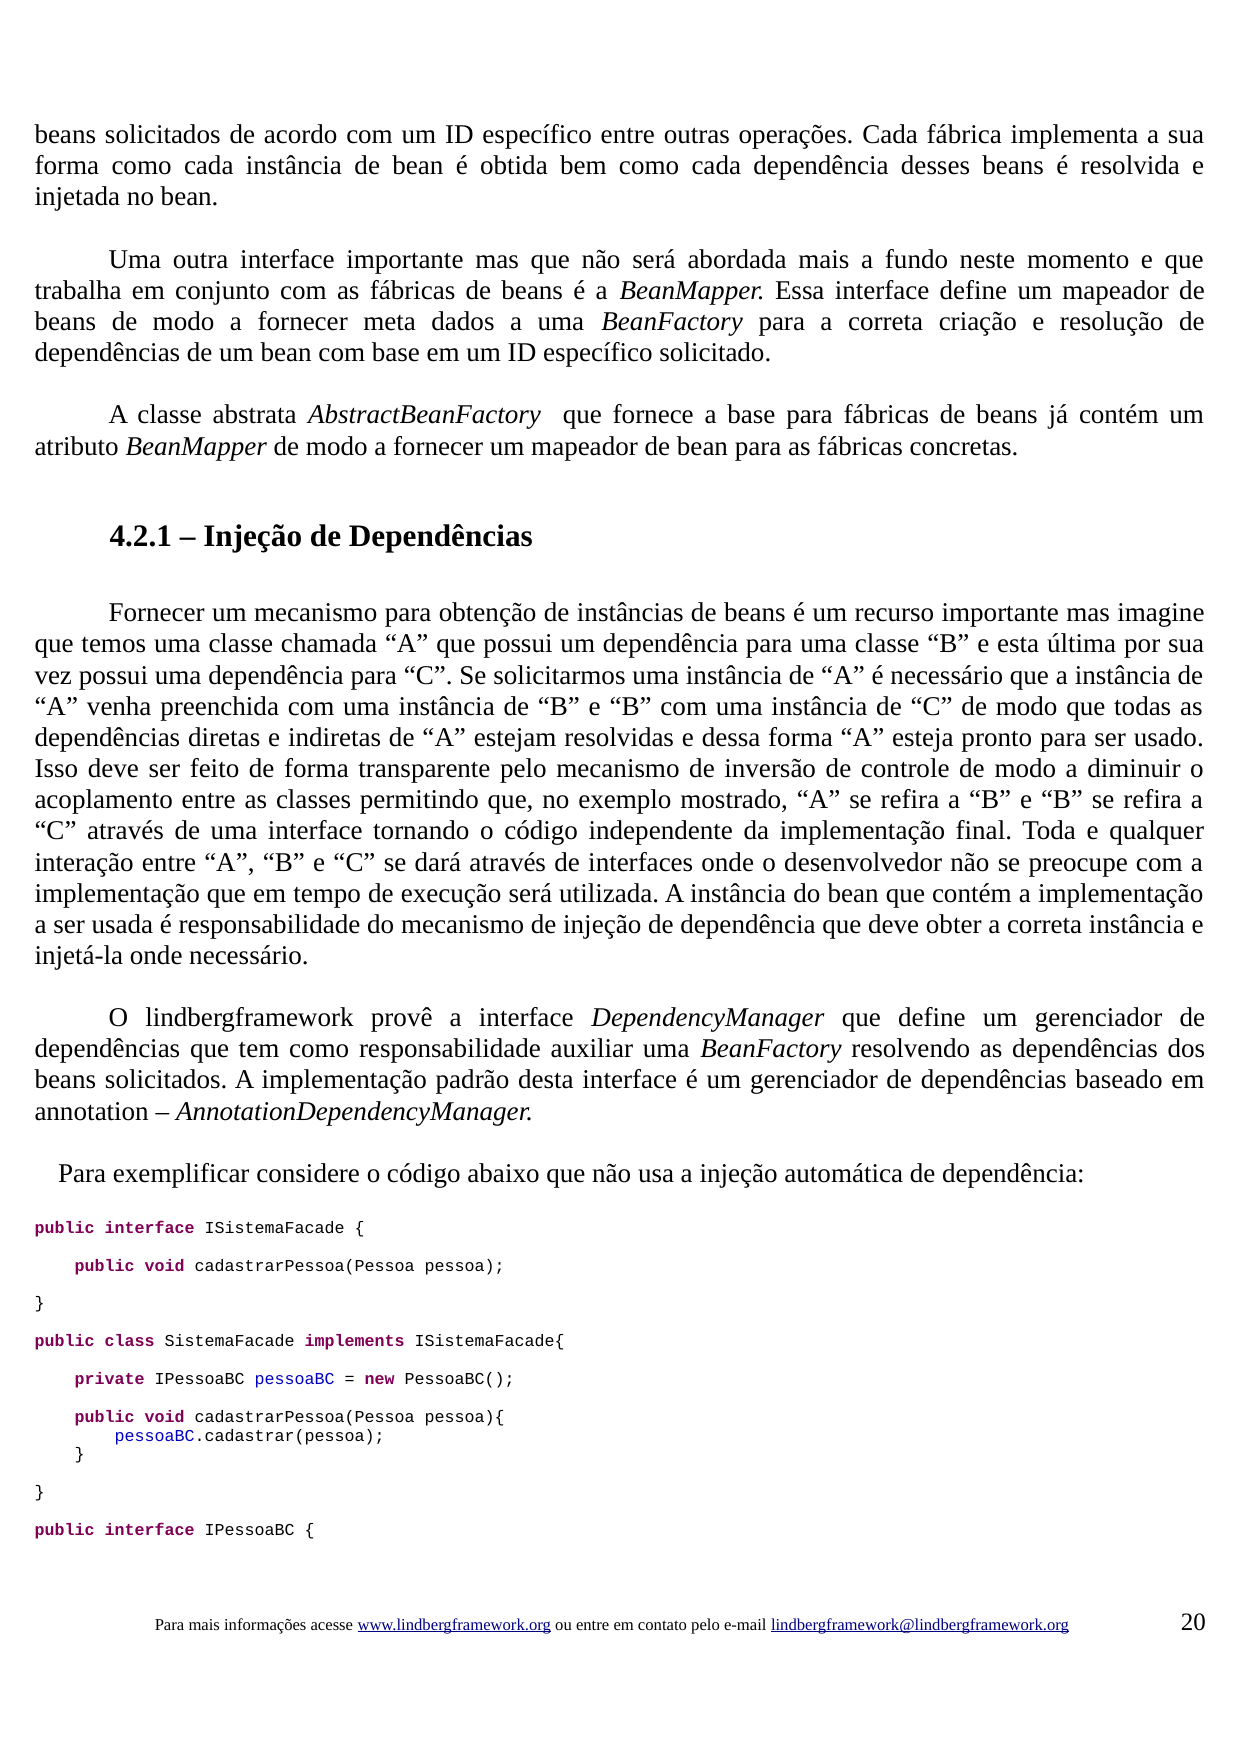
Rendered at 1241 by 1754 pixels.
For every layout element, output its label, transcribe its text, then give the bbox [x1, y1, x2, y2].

text } [34, 1484, 1206, 1502]
text } [34, 1446, 1206, 1465]
text private IPessoaBC pessoaBC = new PessoaBC(); [34, 1371, 1206, 1389]
text O lindbergframework provê a interface DependencyManager que define um gerenciador de dependências que tem como responsabilidade auxiliar uma BeanFactory resolvendo as dependências dos beans solicitados. A implementação padrão desta interface é um gerenciador de dependências baseado em annotation – AnnotationDependencyManager. [34, 1001, 1206, 1126]
text public interface ISistemaFacade { [34, 1219, 1206, 1238]
text public void cadastrarPessoa(Pessoa pessoa){ [34, 1408, 1206, 1427]
text beans solicitados de acordo com um ID específico entre outras operações. Cada fábrica implementa a sua forma como cada instância de bean é obtida bem como cada dependência desses beans é resolvida e injetada no bean. [34, 118, 1206, 212]
text pessoaBC.cadastrar(pessoa); [34, 1427, 1206, 1446]
text public void cadastrarPessoa(Pessoa pessoa); [34, 1257, 1206, 1276]
text Uma outra interface importante mas que não será abordada mais a fundo neste momento e que trabalha em conjunto com as fábricas de beans é a BeanMapper. Essa interface define um mapeador de beans de modo a fornecer meta dados a uma BeanFactory para a correta criação e resolução de dependências de um bean com base em um ID específico solicitado. [34, 243, 1206, 367]
text Fornecer um mecanismo para obtenção de instâncias de beans é um recurso importante mas imagine que temos uma classe chamada “A” que possui um dependência para uma classe “B” e esta última por sua vez possui uma dependência para “C”. Se solicitarmos uma instância de “A” é necessário que a instância de “A” venha preenchida com uma instância de “B” e “B” com uma instância de “C” de modo que todas as dependências diretas e indiretas de “A” estejam resolvidas e dessa forma “A” esteja pronto para ser usado. Isso deve ser feito de forma transparente pelo mecanismo de inversão de controle de modo a diminuir o acoplamento entre as classes permitindo que, no exemplo mostrado, “A” se refira a “B” e “B” se refira a “C” através de uma interface tornando o código independente da implementação final. Toda e qualquer interação entre “A”, “B” e “C” se dará através de interfaces onde o desenvolvedor não se preocupe com a implementação que em tempo de execução será utilizada. A instância do bean que contém a implementação a ser usada é responsabilidade do mecanismo de injeção de dependência que deve obter a correta instância e injetá-la onde necessário. [34, 596, 1206, 970]
text public class SistemaFacade implements ISistemaFacade{ [34, 1333, 1206, 1352]
text A classe abstrata AbstractBeanFactory que fornece a base para fábricas de beans já contém um atributo BeanMapper de modo a fornecer um mapeador de bean para as fábricas concretas. [34, 398, 1206, 461]
text Para exemplificar considere o código abaixo que não usa a injeção automática de dependência: [34, 1157, 1206, 1188]
text } [34, 1295, 1206, 1314]
text public interface IPessoaBC { [34, 1522, 1206, 1541]
subtitle 4.2.1 – Injeção de Dependências [108, 517, 1206, 553]
